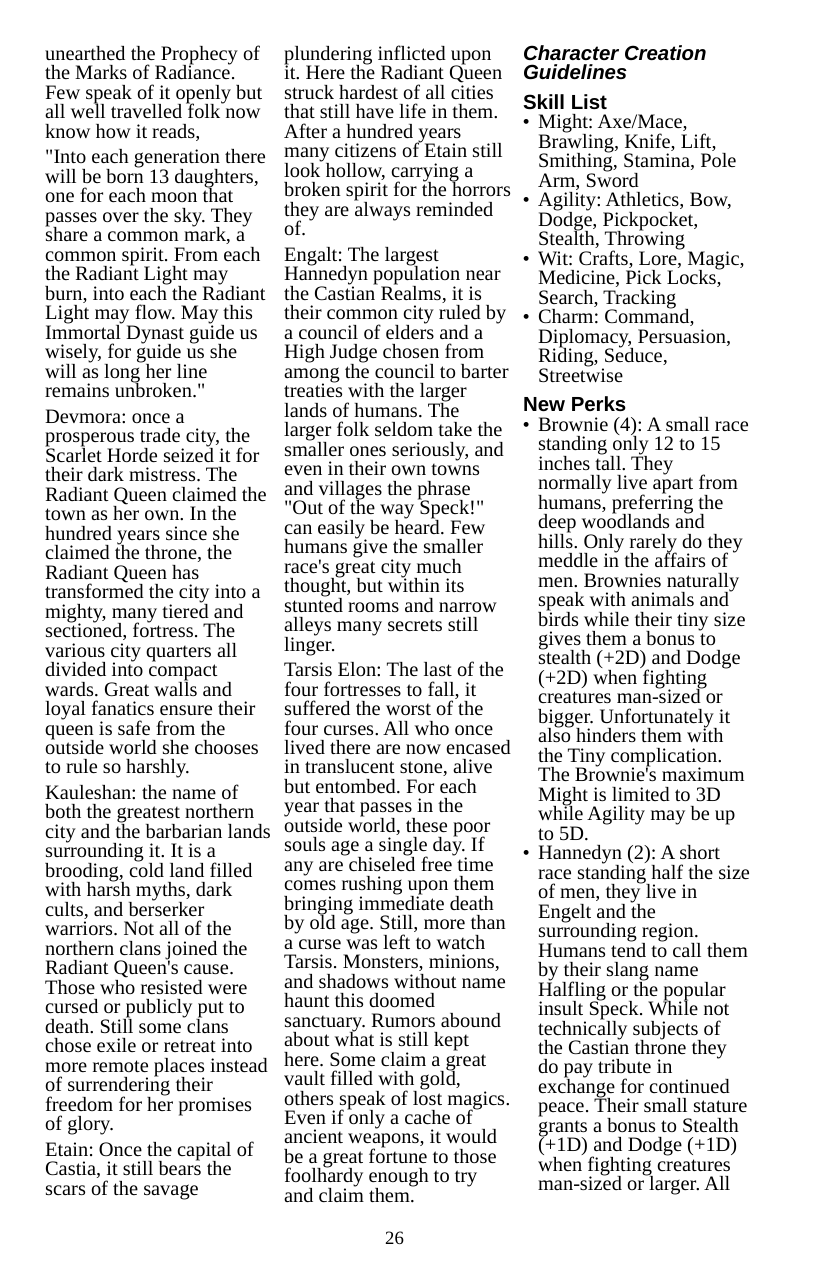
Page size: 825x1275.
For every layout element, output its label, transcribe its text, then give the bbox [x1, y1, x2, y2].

text Tarsis Elon: The last of the four fortresses to fall, it suffered the worst of the four curses. All who once lived there are now encased in translucent stone, alive but entombed. For each year that passes in the outside world, these poor souls age a single day. If any are chiseled free time comes rushing upon them bringing immediate death by old age. Still, more than a curse was left to watch Tarsis. Monsters, minions, and shadows without name haunt this doomed sanctuary. Rumors abound about what is still kept here. Some claim a great vault filled with gold, others speak of lost magics. Even if only a cache of ancient weapons, it would be a great fortune to those foolhardy enough to try and claim them. [284, 661, 511, 1206]
list Charm: Command, Diplomacy, Persuasion, Riding, Seduce, Streetwise [523, 308, 750, 386]
list Agility: Athletics, Bow, Dodge, Pickpocket, Stealth, Throwing [523, 191, 750, 250]
text "Into each generation there will be born 13 daughters, one for each moon that passes over the sky. They share a common mark, a common spirit. From each the Radiant Light may burn, into each the Radiant Light may flow. May this Immortal Dynast guide us wisely, for guide us she will as long her line remains unbroken." [45, 148, 272, 402]
subtitle Skill List [523, 90, 750, 113]
text Engalt: The largest Hannedyn population near the Castian Realms, it is their common city ruled by a council of elders and a High Judge chosen from among the council to barter treaties with the larger lands of humans. The larger folk seldom take the smaller ones seriously, and even in their own towns and villages the phrase "Out of the way Speck!" can easily be heard. Few humans give the smaller race's great city much thought, but within its stunted rooms and narrow alleys many secrets still linger. [284, 246, 511, 655]
list Brownie (4): A small race standing only 12 to 15 inches tall. They normally live apart from humans, preferring the deep woodlands and hills. Only rarely do they meddle in the affairs of men. Brownies naturally speak with animals and birds while their tiny size gives them a bonus to stealth (+2D) and Dodge (+2D) when fighting creatures man-sized or bigger. Unfortunately it also hinders them with the Tiny complication. The Brownie's maximum Might is limited to 3D while Agility may be up to 5D. [523, 416, 750, 844]
list Hannedyn (2): A short race standing half the size of men, they live in Engelt and the surrounding region. Humans tend to call them by their slang name Halfling or the popular insult Speck. While not technically subjects of the Castian throne they do pay tribute in exchange for continued peace. Their small stature grants a bonus to Stealth (+1D) and Dodge (+1D) when fighting creatures man-sized or larger. All [523, 844, 750, 1195]
list Might: Axe/Mace, Brawling, Knife, Lift, Smithing, Stamina, Pole Arm, Sword [523, 113, 750, 191]
text Kauleshan: the name of both the greatest northern city and the barbarian lands surrounding it. It is a brooding, cold land filled with harsh myths, dark cults, and berserker warriors. Not all of the northern clans joined the Radiant Queen's cause. Those who resisted were cursed or publicly put to death. Still some clans chose exile or retreat into more remote places instead of surrendering their freedom for her promises of glory. [45, 784, 272, 1134]
text Etain: Once the capital of Castia, it still bears the scars of the savage [45, 1141, 272, 1199]
list Wit: Crafts, Lore, Magic, Medicine, Pick Locks, Search, Tracking [523, 250, 750, 308]
text Devmora: once a prosperous trade city, the Scarlet Horde seized it for their dark mistress. The Radiant Queen claimed the town as her own. In the hundred years since she claimed the throne, the Radiant Queen has transformed the city into a mighty, many tiered and sectioned, fortress. The various city quarters all divided into compact wards. Great walls and loyal fanatics ensure their queen is safe from the outside world she chooses to rule so harshly. [45, 408, 272, 778]
subtitle New Perks [523, 392, 750, 416]
text unearthed the Prophecy of the Marks of Radiance. Few speak of it openly but all well travelled folk now know how it reads, [45, 45, 272, 142]
subtitle Character Creation Guidelines [523, 45, 750, 84]
text plundering inflicted upon it. Here the Radiant Queen struck hardest of all cities that still have life in them. After a hundred years many citizens of Etain still look hollow, carrying a broken spirit for the horrors they are always reminded of. [284, 45, 511, 240]
